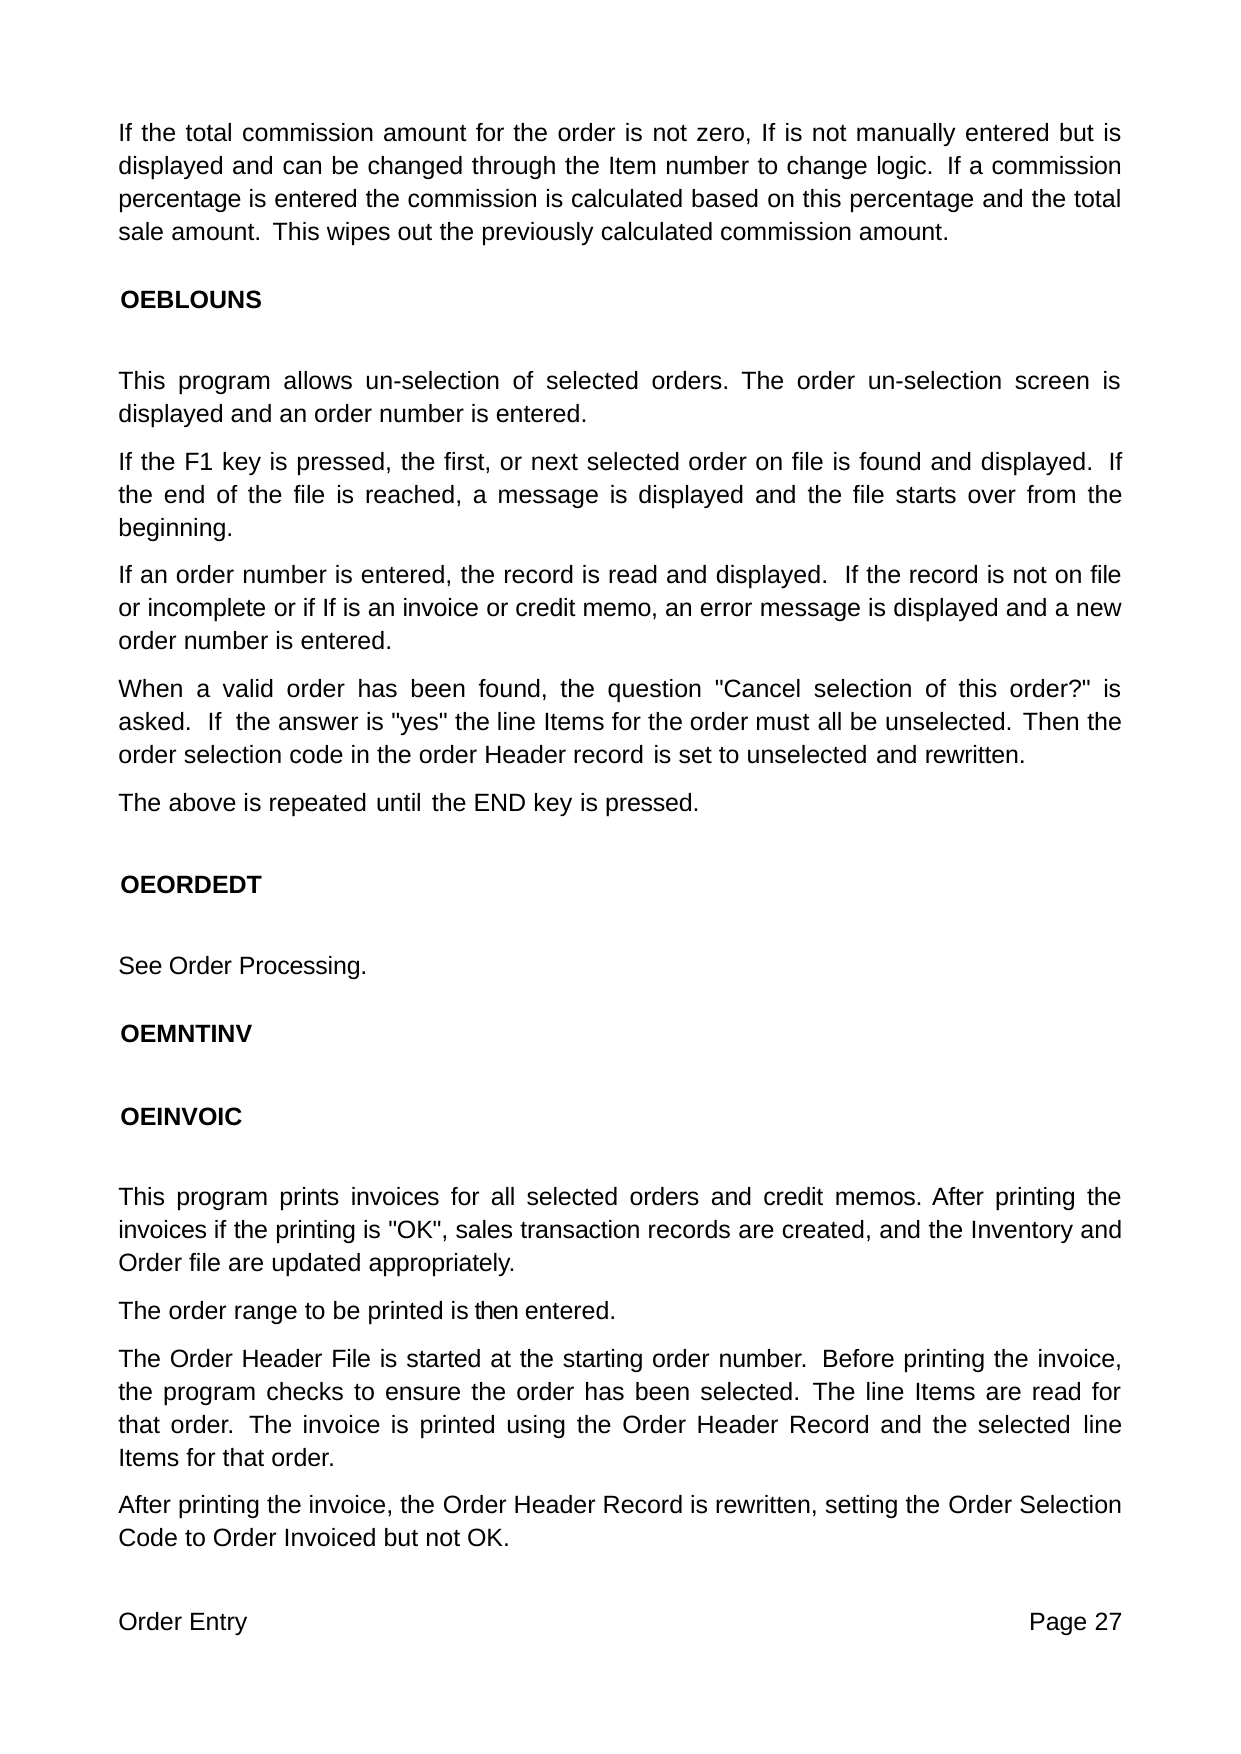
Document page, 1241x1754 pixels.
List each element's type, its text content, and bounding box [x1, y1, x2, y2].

subtitle OEBLOUNS [120, 285, 1122, 314]
text This program allows un-selection of selected orders. The order un-selection screen is displayed and an order number is entered. [118, 366, 1122, 428]
text The above is repeated until the END key is pressed. [118, 787, 1122, 816]
text The order range to be printed is then entered. [118, 1296, 1122, 1325]
subtitle OEMNTINV [120, 1019, 1122, 1048]
text The Order Header File is started at the starting order number. Before printing the invoice, the program checks to ensure the order has been selected. The line Items are read for that order. The invoice is printed using the Order Header Record and the selected line Items for that order. [118, 1343, 1122, 1471]
text This program prints invoices for all selected orders and credit memos. After printing the invoices if the printing is "OK", sales transaction records are created, and the Inventory and Order file are updated appropriately. [118, 1182, 1122, 1277]
text See Order Processing. [118, 951, 1122, 979]
subtitle OEORDEDT [120, 870, 1122, 899]
text After printing the invoice, the Order Header Record is rewritten, setting the Order Selection Code to Order Invoiced but not OK. [118, 1490, 1122, 1552]
text If the total commission amount for the order is not zero, If is not manually entered but is displayed and can be changed through the Item number to change logic. If a commission percentage is entered the commission is calculated based on this percentage and the total sale amount. This wipes out the previously calculated commission amount. [118, 118, 1122, 246]
subtitle OEINVOIC [120, 1102, 1122, 1130]
text If the F1 key is pressed, the first, or next selected order on file is found and displayed. If the end of the file is reached, a message is displayed and the file starts over from the beginning. [118, 447, 1122, 541]
text If an order number is entered, the record is read and displayed. If the record is not on file or incomplete or if If is an invoice or credit memo, an error message is displayed and a new order number is entered. [118, 560, 1122, 655]
text When a valid order has been found, the question "Cancel selection of this order?" is asked. If the answer is "yes" the line Items for the order must all be unselected. Then the order selection code in the order Header record is set to unselected and rewritten. [118, 674, 1122, 769]
